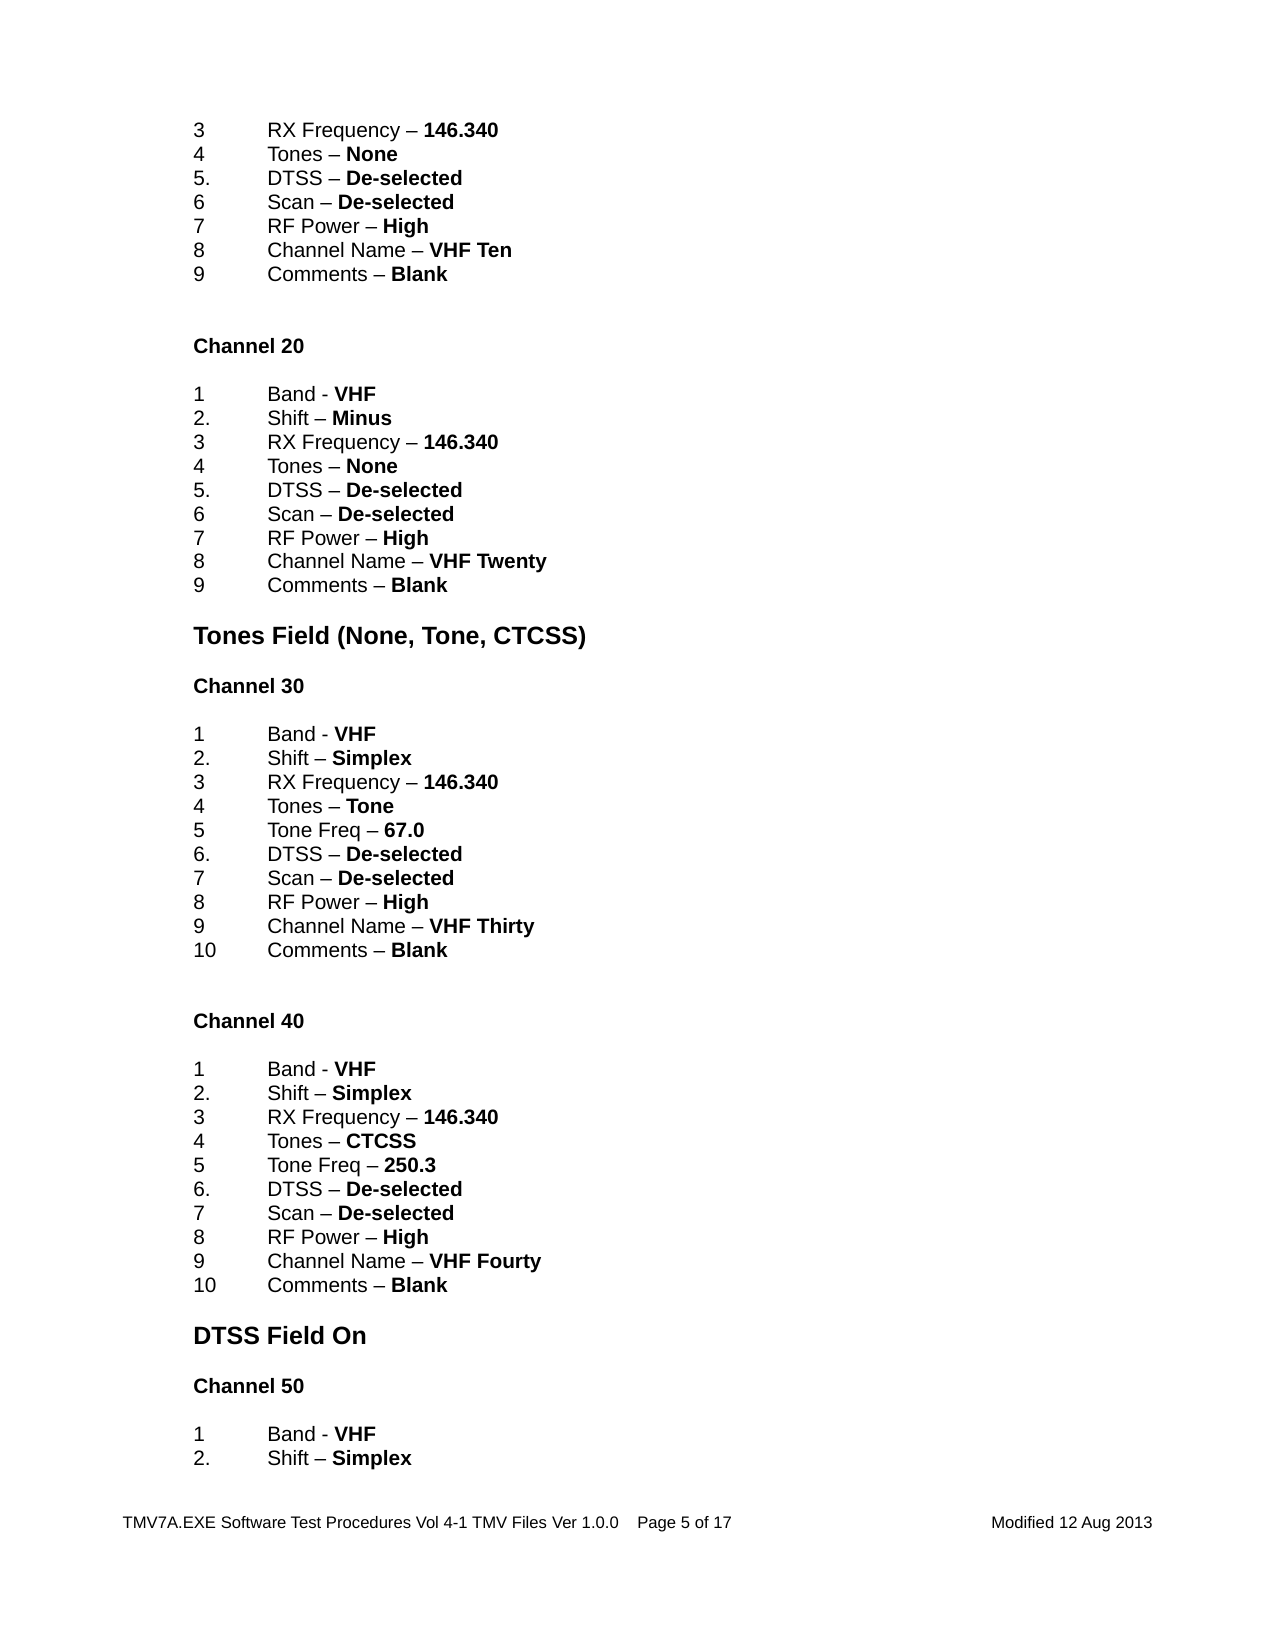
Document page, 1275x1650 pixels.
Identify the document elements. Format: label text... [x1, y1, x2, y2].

list 3 RX Frequency – 146.340 4 Tones – None 5. DTSS – De-selected 6 Scan – De-selected 7 RF Power – High 8 Channel Name – VHF Ten 9 Comments – Blank Channel 20 1 Band - VHF 2. Shift – Minus 3 RX Frequency – 146.340 4 Tones – None 5. DTSS – De-selected 6 Scan – De-selected 7 RF Power – High 8 Channel Name – VHF Twenty 9 Comments – Blank Tones Field (None, Tone, CTCSS) Channel 30 1 Band - VHF 2. Shift – Simplex 3 RX Frequency – 146.340 4 Tones – Tone 5 Tone Freq – 67.0 6. DTSS – De-selected 7 Scan – De-selected 8 RF Power – High 9 Channel Name – VHF Thirty 10 Comments – Blank Channel 40 1 Band - VHF 2. Shift – Simplex 3 RX Frequency – 146.340 4 Tones – CTCSS 5 Tone Freq – 250.3 6. DTSS – De-selected 7 Scan – De-selected 8 RF Power – High 9 Channel Name – VHF Fourty 10 Comments – Blank DTSS Field On Channel 50 1 Band - VHF 2. Shift – Simplex [156, 118, 1157, 1469]
